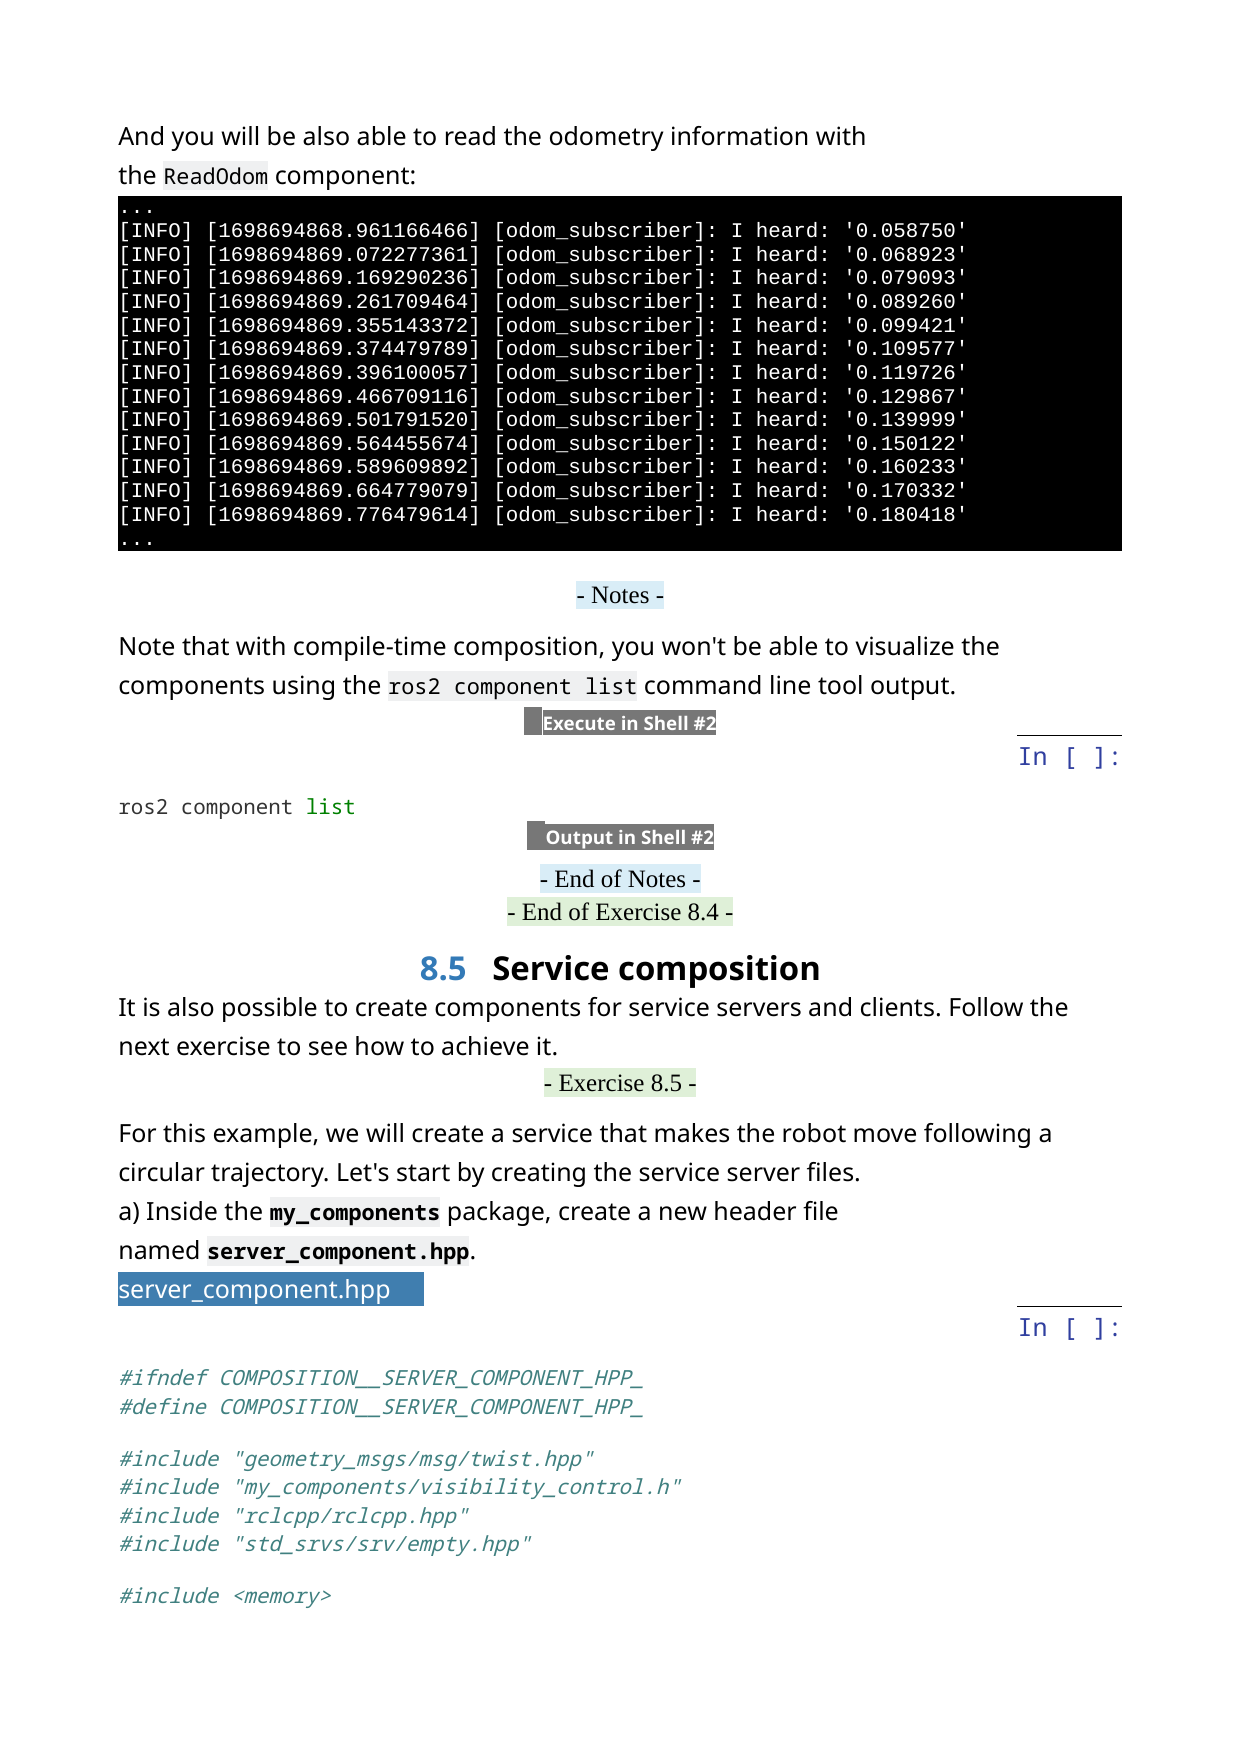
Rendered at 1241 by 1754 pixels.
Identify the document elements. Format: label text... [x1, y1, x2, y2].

text - End of Exercise 8.4 - [118, 897, 1122, 926]
text - End of Notes - [118, 864, 1122, 893]
text [INFO] [1698694869.169290236] [odom_subscriber]: I heard: '0.079093' [118, 267, 1122, 291]
text Output in Shell #2 [118, 821, 1122, 850]
text #include "geometry_msgs/msg/twist.hpp" [118, 1444, 1122, 1472]
text a) Inside the my_components package, create a new header file named server_component.hpp. [118, 1194, 1122, 1267]
text And you will be also able to read the odometry information with the ReadOdom component: [118, 118, 1122, 191]
text [INFO] [1698694869.466709116] [odom_subscriber]: I heard: '0.129867' [118, 386, 1122, 409]
text In [ ]: [118, 1306, 1122, 1343]
text In [ ]: [118, 735, 1122, 772]
text #include "my_components/visibility_control.h" [118, 1472, 1122, 1501]
text [INFO] [1698694869.776479614] [odom_subscriber]: I heard: '0.180418' [118, 504, 1122, 527]
text [INFO] [1698694869.589609892] [odom_subscriber]: I heard: '0.160233' [118, 457, 1122, 480]
text [INFO] [1698694869.396100057] [odom_subscriber]: I heard: '0.119726' [118, 362, 1122, 386]
text #include "std_srvs/srv/empty.hpp" [118, 1529, 1122, 1558]
text [INFO] [1698694869.072277361] [odom_subscriber]: I heard: '0.068923' [118, 244, 1122, 267]
text ros2 component list [118, 792, 1122, 821]
text For this example, we will create a service that makes the robot move following a circular trajectory. Let's start by creating the service server files. [118, 1116, 1122, 1189]
text [INFO] [1698694869.564455674] [odom_subscriber]: I heard: '0.150122' [118, 433, 1122, 457]
text It is also possible to create components for service servers and clients. Follow the next exercise to see how to achieve it. [118, 989, 1122, 1063]
text [INFO] [1698694868.961166466] [odom_subscriber]: I heard: '0.058750' [118, 220, 1122, 244]
text - Notes - [118, 581, 1122, 609]
text #define COMPOSITION__SERVER_COMPONENT_HPP_ [118, 1392, 1122, 1420]
text ... [118, 527, 1122, 551]
text #include <memory> [118, 1581, 1122, 1610]
text [INFO] [1698694869.374479789] [odom_subscriber]: I heard: '0.109577' [118, 338, 1122, 362]
text - Exercise 8.5 - [118, 1068, 1122, 1097]
text [INFO] [1698694869.355143372] [odom_subscriber]: I heard: '0.099421' [118, 315, 1122, 338]
text Execute in Shell #2 [118, 707, 1122, 735]
text #ifndef COMPOSITION__SERVER_COMPONENT_HPP_ [118, 1363, 1122, 1392]
text ... [118, 196, 1122, 220]
text #include "rclcpp/rclcpp.hpp" [118, 1501, 1122, 1529]
text [INFO] [1698694869.261709464] [odom_subscriber]: I heard: '0.089260' [118, 291, 1122, 315]
text [INFO] [1698694869.501791520] [odom_subscriber]: I heard: '0.139999' [118, 409, 1122, 433]
subtitle 8.5 Service composition [118, 945, 1122, 989]
text Note that with compile-time composition, you won't be able to visualize the components using the ros2 component list command line tool output. [118, 628, 1122, 701]
text [INFO] [1698694869.664779079] [odom_subscriber]: I heard: '0.170332' [118, 480, 1122, 504]
